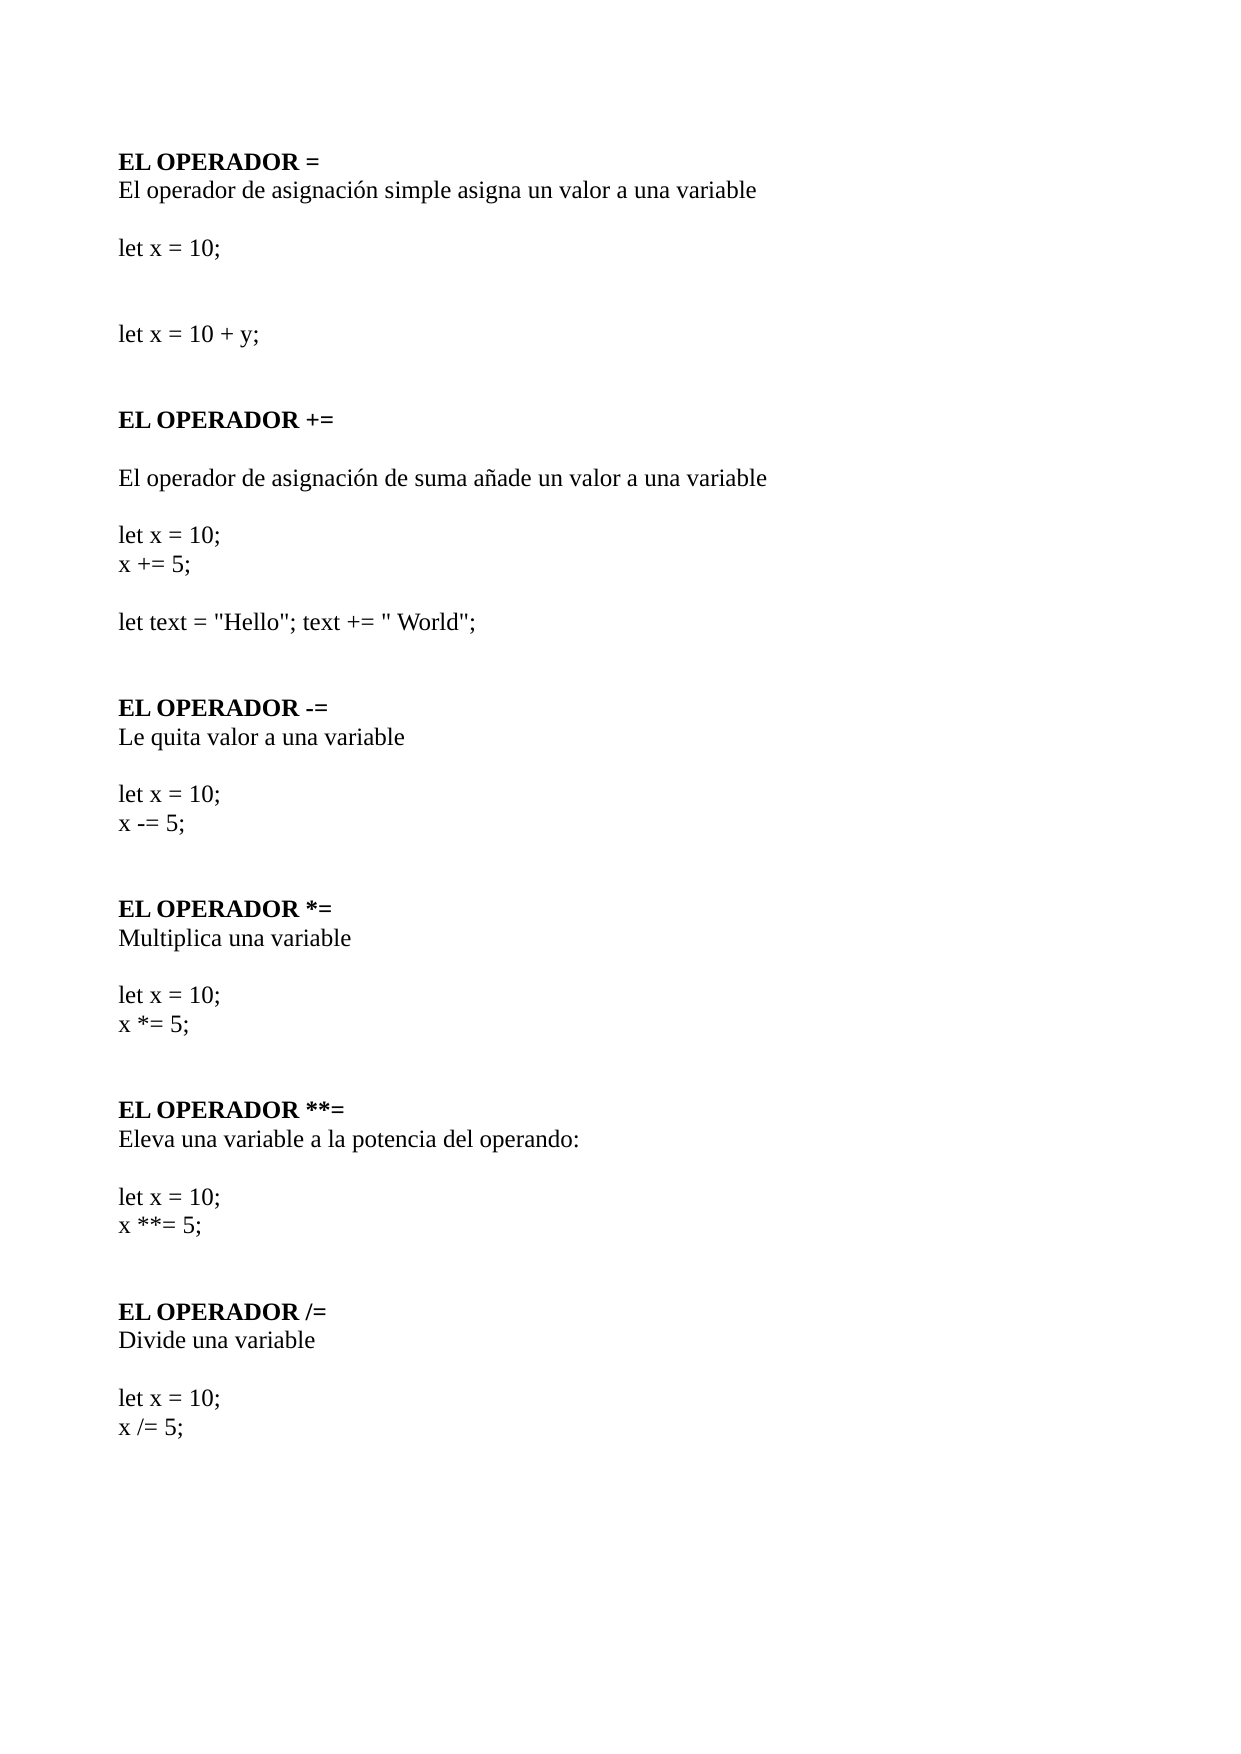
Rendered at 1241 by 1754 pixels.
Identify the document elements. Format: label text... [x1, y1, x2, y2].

text let x = 10; x **= 5; [118, 1182, 1122, 1239]
text let x = 10; x -= 5; [118, 779, 1122, 837]
text El operador de asignación de suma añade un valor a una variable [118, 463, 1122, 492]
text EL OPERADOR -= [118, 693, 1122, 722]
text let x = 10; x *= 5; [118, 981, 1122, 1038]
text Divide una variable [118, 1326, 1122, 1354]
text El operador de asignación simple asigna un valor a una variable [118, 176, 1122, 204]
text EL OPERADOR += [118, 406, 1122, 434]
text EL OPERADOR **= [118, 1096, 1122, 1124]
text let text = "Hello"; text += " World"; [118, 607, 1122, 636]
text let x = 10; x += 5; [118, 521, 1122, 578]
text Multiplica una variable [118, 923, 1122, 952]
text let x = 10 + y; [118, 319, 1122, 348]
text Eleva una variable a la potencia del operando: [118, 1124, 1122, 1153]
text Le quita valor a una variable [118, 722, 1122, 751]
text let x = 10; x /= 5; [118, 1383, 1122, 1441]
text EL OPERADOR *= [118, 894, 1122, 923]
text let x = 10; [118, 233, 1122, 262]
text EL OPERADOR /= [118, 1297, 1122, 1326]
text EL OPERADOR = [118, 147, 1122, 176]
